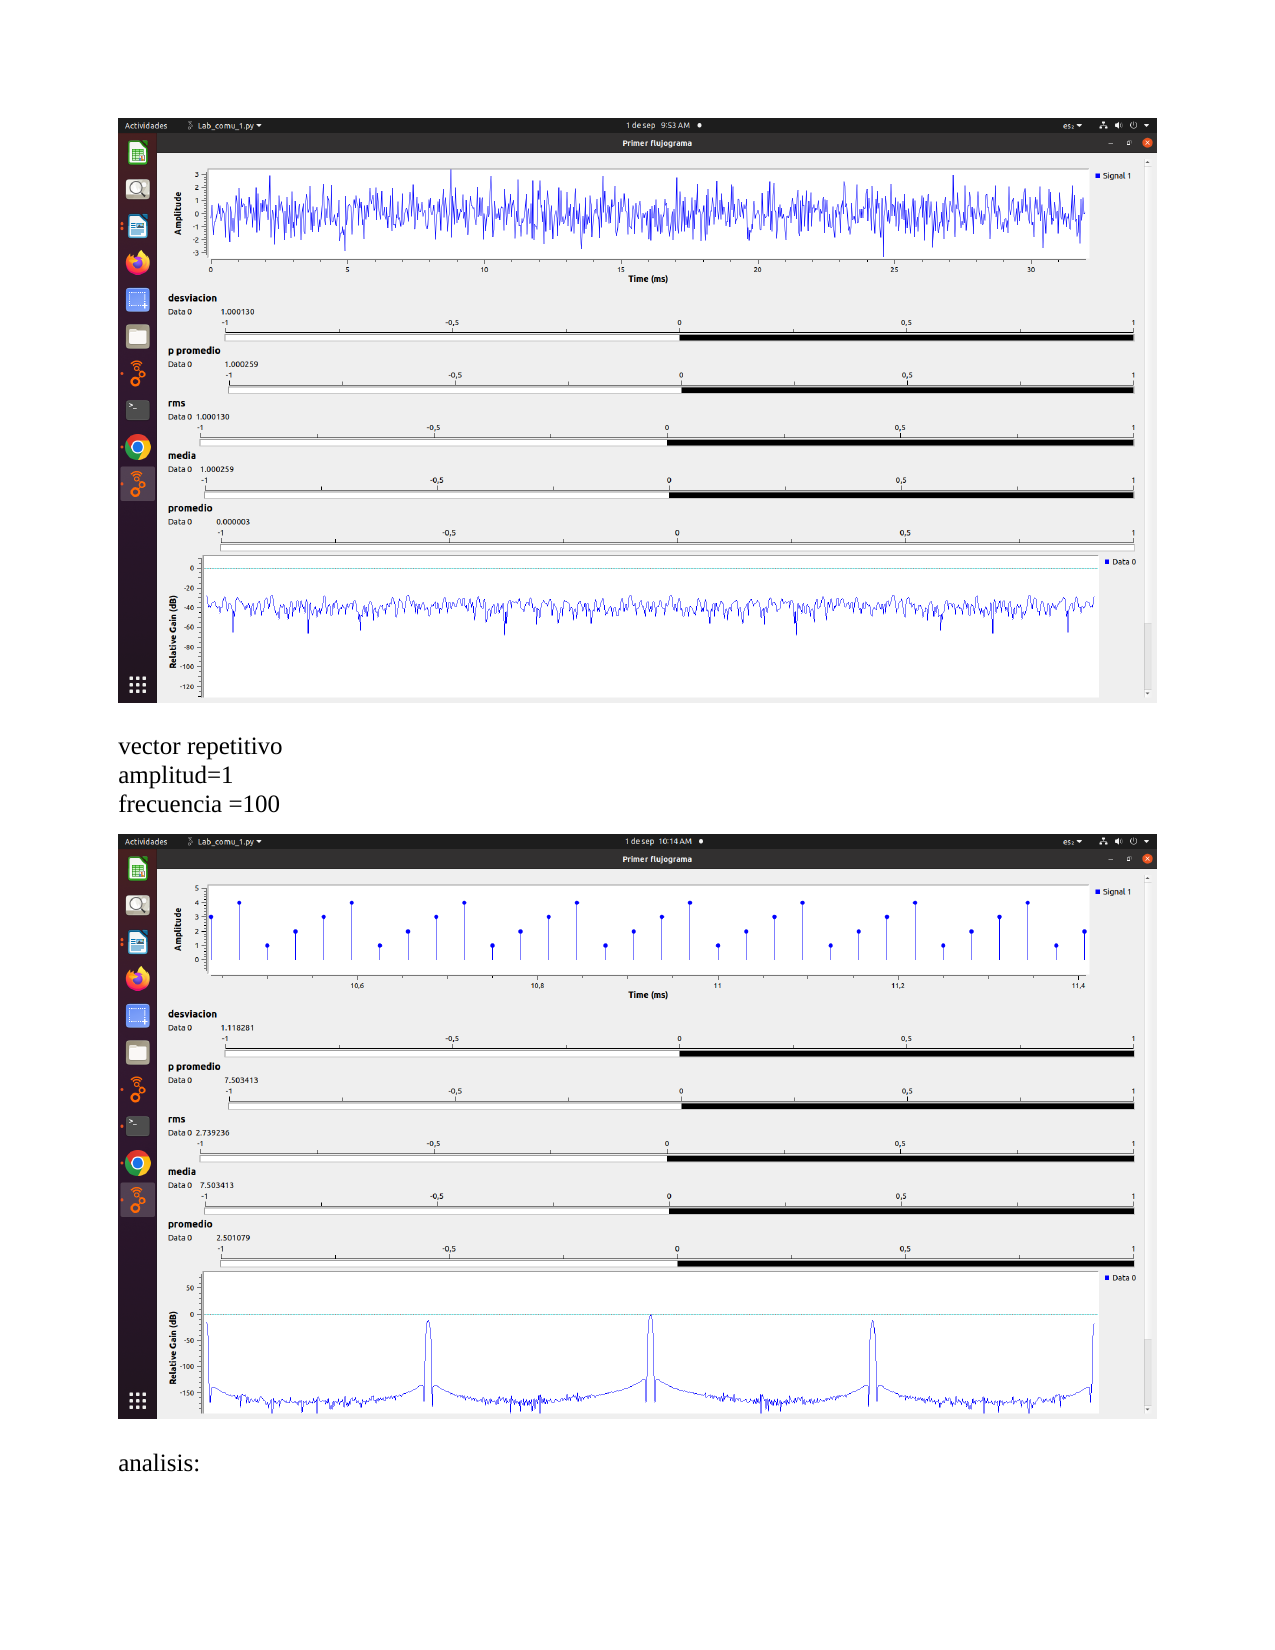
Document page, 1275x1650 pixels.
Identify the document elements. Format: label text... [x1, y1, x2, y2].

text amplitud=1 [118, 760, 1157, 789]
text frecuencia =100 [118, 789, 1157, 817]
picture [118, 834, 1157, 1419]
text analisis: [118, 1448, 1157, 1477]
picture [118, 118, 1157, 703]
text vector repetitivo [118, 731, 1157, 760]
